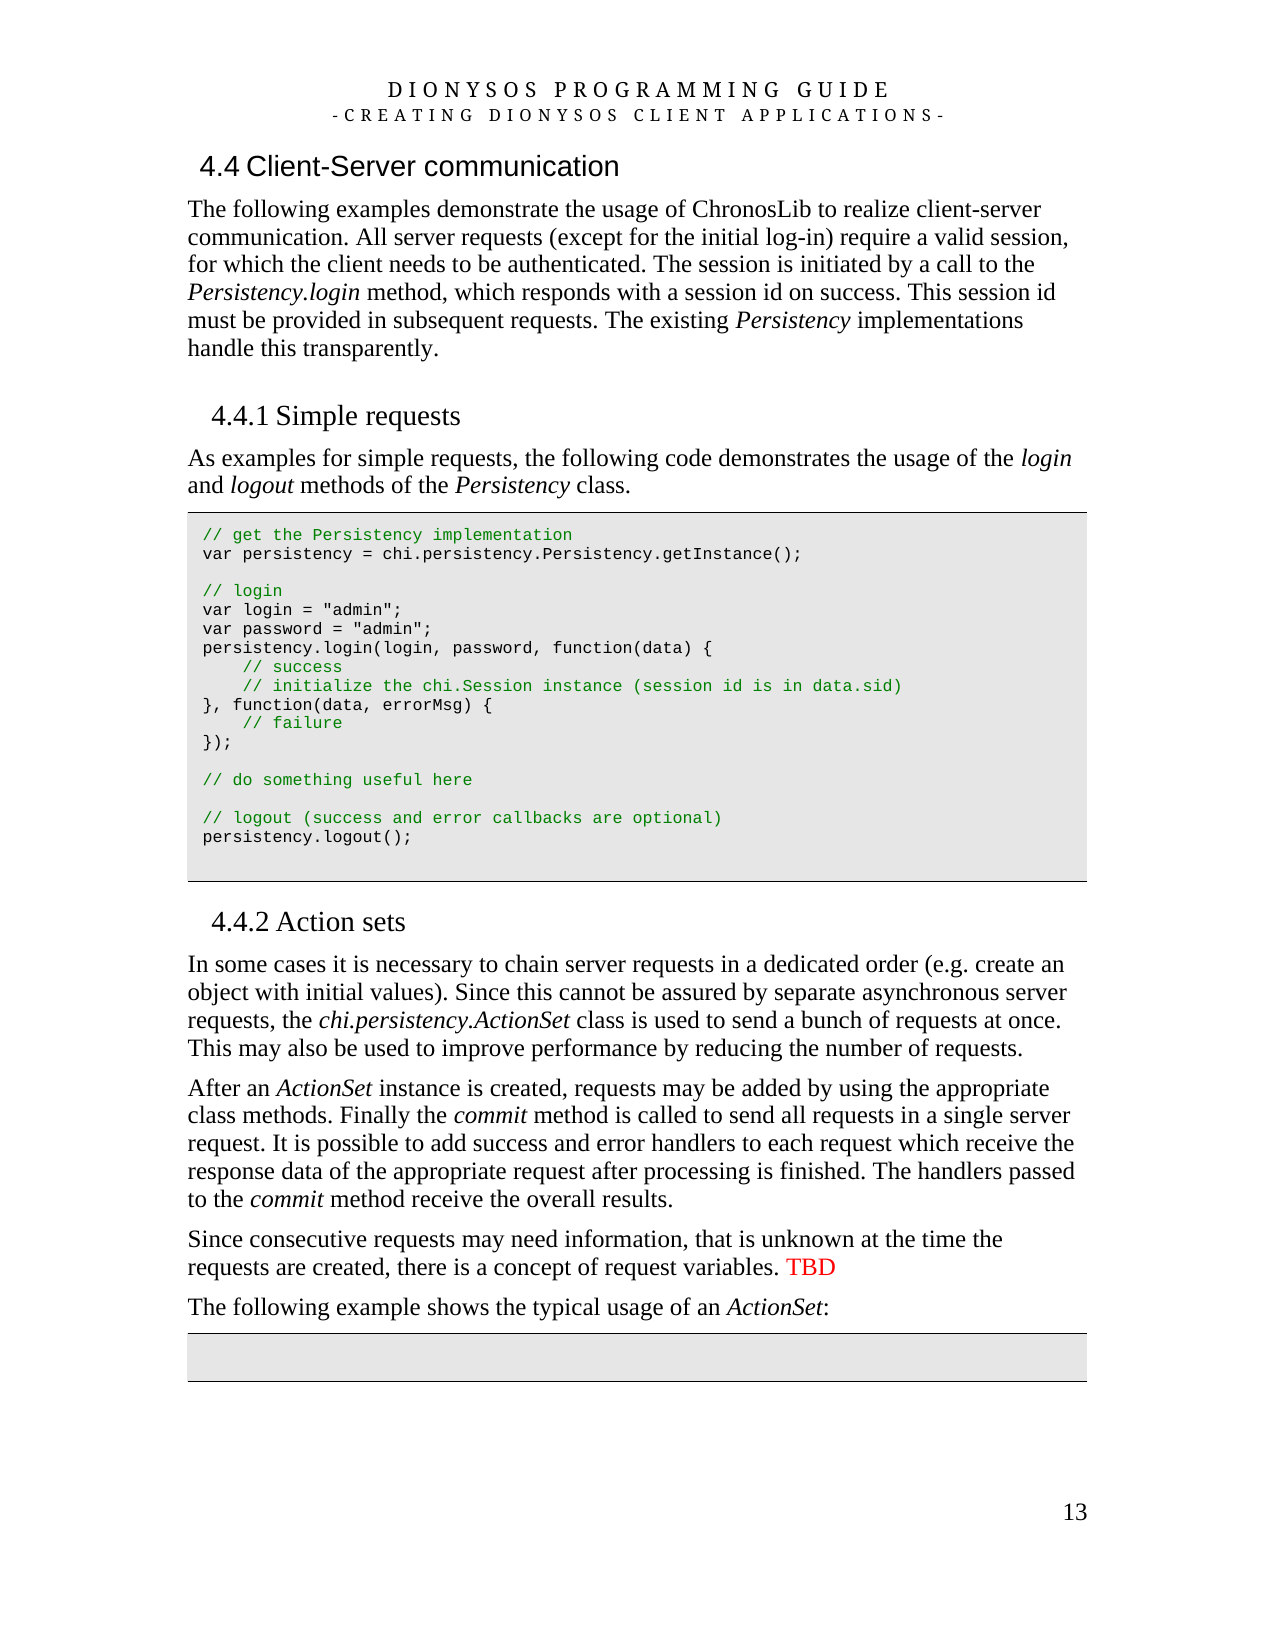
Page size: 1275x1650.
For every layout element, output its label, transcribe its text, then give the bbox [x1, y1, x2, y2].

subtitle Action sets [187, 906, 1087, 938]
text Since consecutive requests may need information, that is unknown at the time the requests are created, there is a concept of request variables. TBD [187, 1225, 1087, 1280]
text As examples for simple requests, the following code demonstrates the usage of the login and logout methods of the Persistency class. [187, 444, 1087, 499]
text // get the Persistency implementation [187, 513, 1087, 530]
text // login [187, 568, 1087, 587]
text persistency.login(login, password, function(data) { [187, 625, 1087, 643]
text persistency.logout(); [187, 813, 1087, 832]
text After an ActionSet instance is created, requests may be added by using the appropriate class methods. Finally the commit method is called to send all requests in a single server request. It is possible to add success and error handlers to each request which receive the response data of the appropriate request after processing is finished. The handlers passed to the commit method receive the overall results. [187, 1074, 1087, 1212]
text // failure [187, 700, 1087, 719]
text In some cases it is necessary to chain server requests in a dedicated order (e.g. create an object with initial values). Since this cannot be assured by separate asynchronous server requests, the chi.persistency.ActionSet class is used to send a bunch of requests at once. This may also be used to improve performance by reducing the number of requests. [187, 951, 1087, 1061]
text // logout (success and error callbacks are optional) [187, 794, 1087, 813]
text // initialize the chi.Session instance (session id is in data.sid) [187, 662, 1087, 681]
subtitle Simple requests [187, 399, 1087, 431]
text The following example shows the typical usage of an ActionSet: [187, 1293, 1087, 1321]
subtitle Client-Server communication [187, 150, 1087, 183]
text }); [187, 719, 1087, 738]
text var password = "admin"; [187, 606, 1087, 625]
text var persistency = chi.persistency.Persistency.getInstance(); [187, 530, 1087, 549]
text }, function(data, errorMsg) { [187, 681, 1087, 700]
text var login = "admin"; [187, 587, 1087, 606]
text // do something useful here [187, 757, 1087, 776]
text // success [187, 643, 1087, 662]
text The following examples demonstrate the usage of ChronosLib to realize client-server communication. All server requests (except for the initial log-in) require a valid session, for which the client needs to be authenticated. The session is initiated by a call to the Persistency.login method, which responds with a session id on success. This session id must be provided in subsequent requests. The existing Persistency implementations handle this transparently. [187, 195, 1087, 361]
